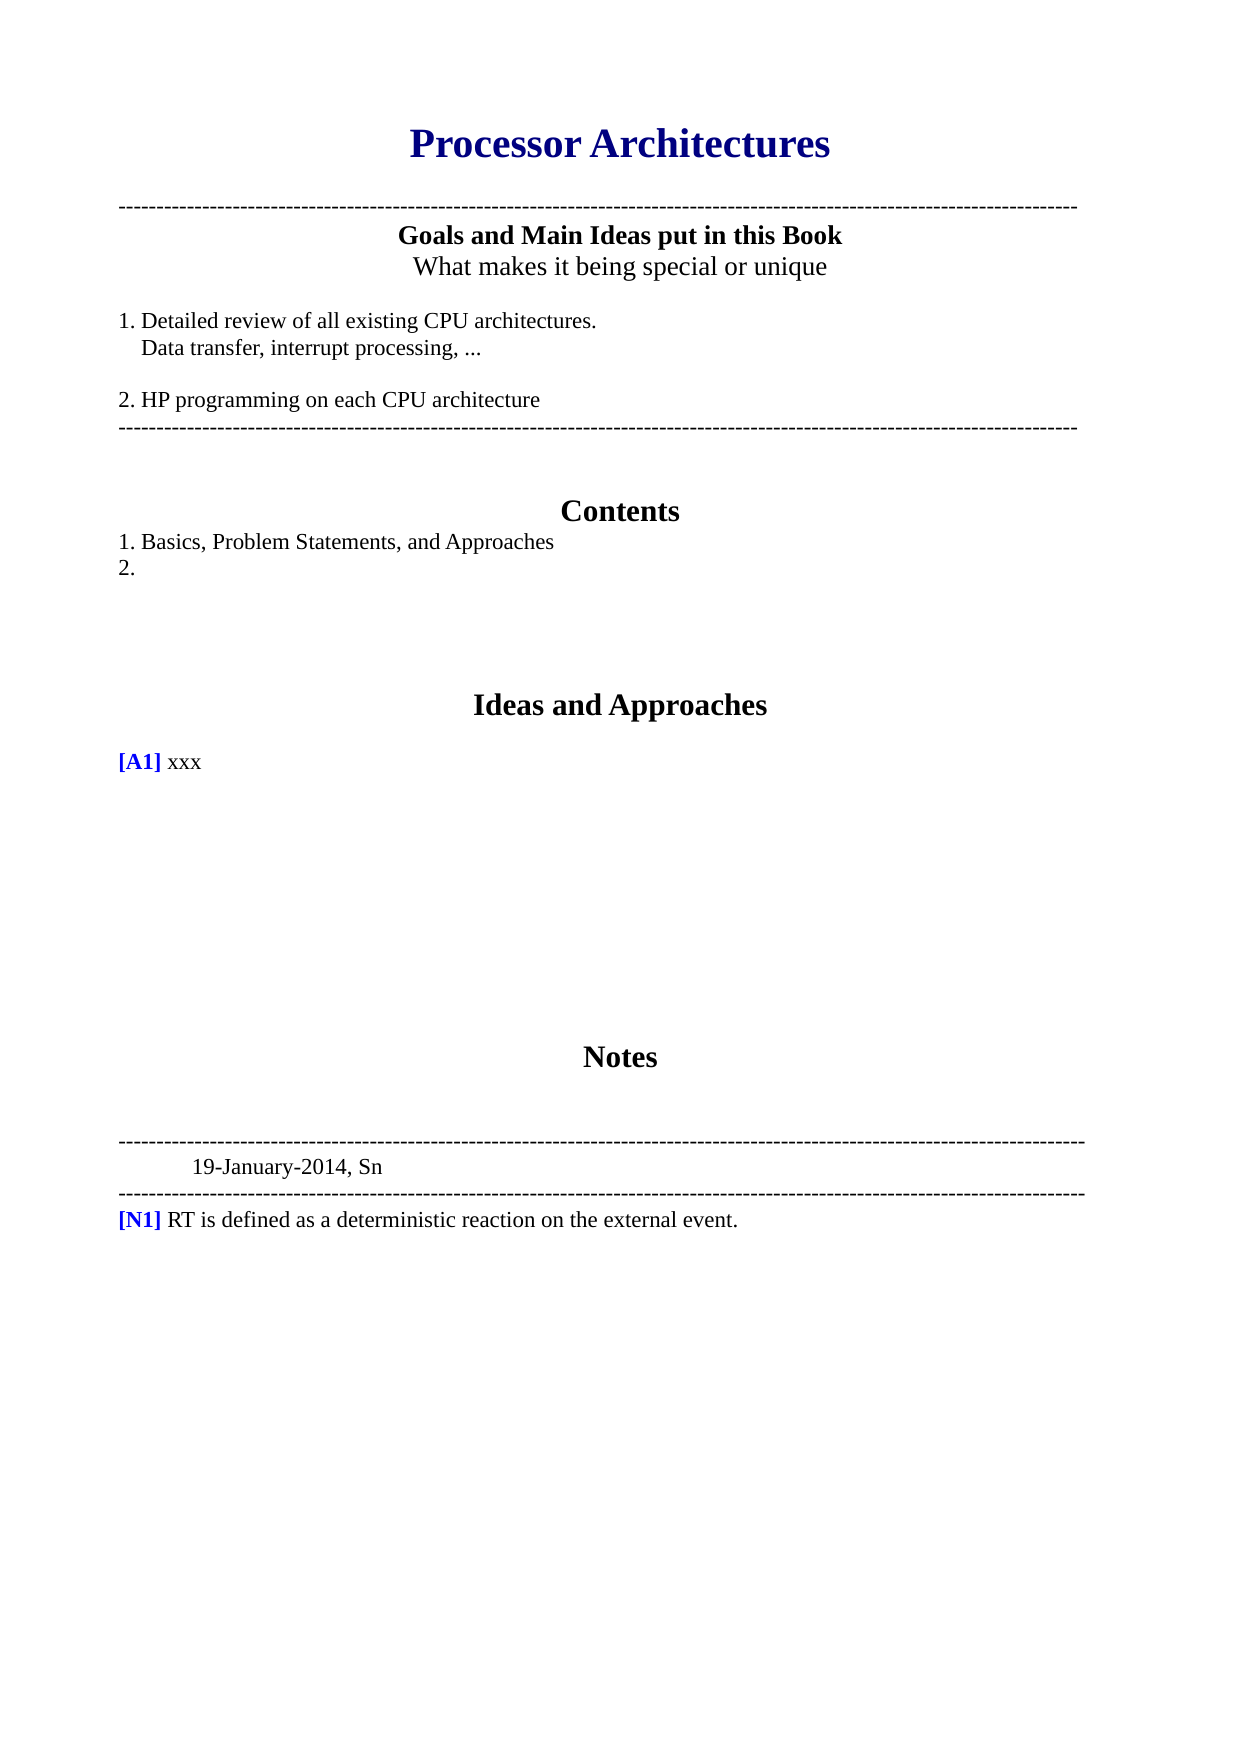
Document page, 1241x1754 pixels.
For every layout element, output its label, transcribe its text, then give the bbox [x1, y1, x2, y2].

text 1. Basics, Problem Statements, and Approaches [118, 528, 1122, 554]
text [A1] xxx [118, 748, 1122, 774]
text What makes it being special or unique [118, 250, 1122, 281]
text 2. HP programming on each CPU architecture [118, 386, 1122, 413]
text ------------------------------------------------------------------------------------------------------------------------------ [118, 413, 1122, 439]
text Notes [118, 1038, 1122, 1074]
text 1. Detailed review of all existing CPU architectures. [118, 307, 1122, 334]
text ------------------------------------------------------------------------------------------------------------------------------ [118, 192, 1122, 219]
text ------------------------------------------------------------------------------------------------------------------------------- [118, 1127, 1122, 1153]
text Contents [118, 492, 1122, 528]
text 19-January-2014, Sn [118, 1153, 1122, 1179]
text Goals and Main Ideas put in this Book [118, 219, 1122, 250]
text Processor Architectures [118, 118, 1122, 166]
text Ideas and Approaches [118, 686, 1122, 722]
text ------------------------------------------------------------------------------------------------------------------------------- [118, 1179, 1122, 1206]
text Data transfer, interrupt processing, ... [118, 334, 1122, 360]
text [N1] RT is defined as a deterministic reaction on the external event. [118, 1206, 1122, 1232]
text 2. [118, 554, 1122, 581]
